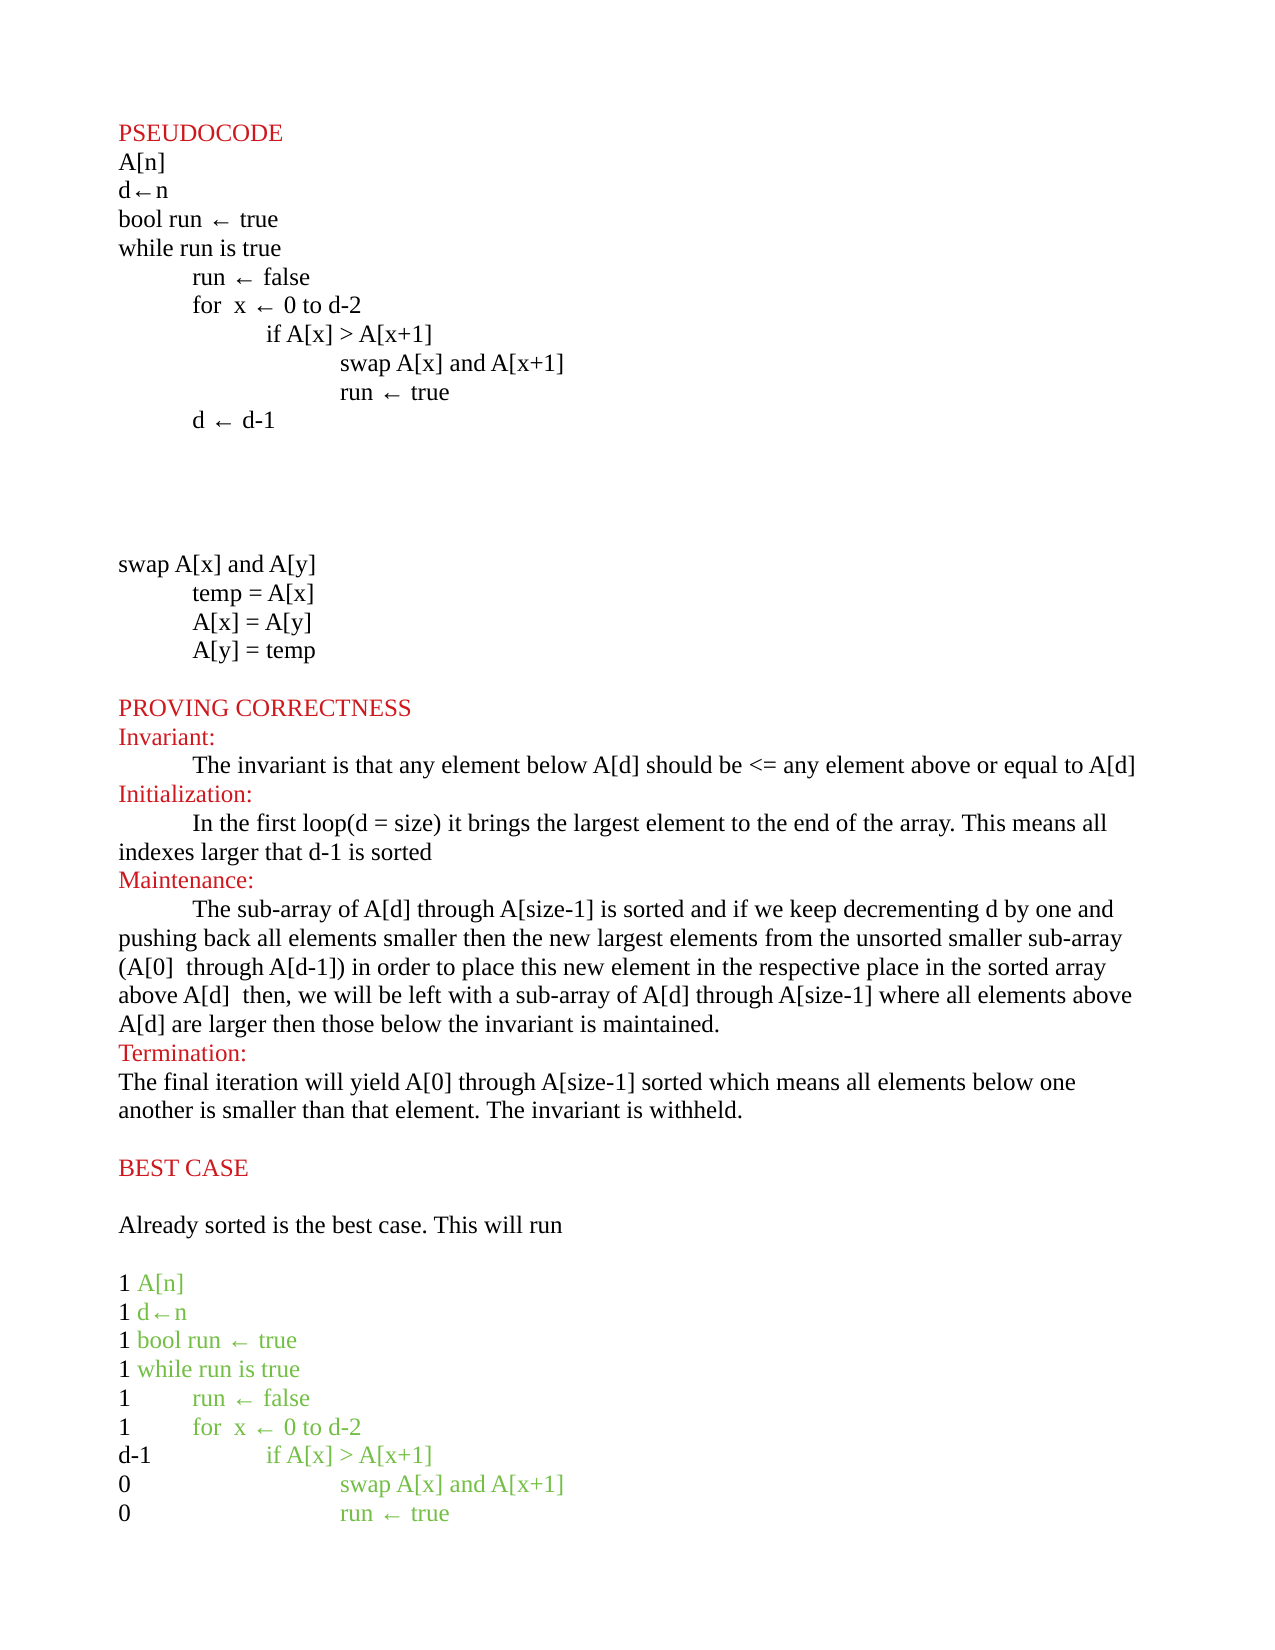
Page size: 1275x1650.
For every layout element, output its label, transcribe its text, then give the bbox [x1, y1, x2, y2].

text 1 run ← false [118, 1383, 1157, 1412]
text run ← true [118, 377, 1157, 406]
text The sub-array of A[d] through A[size-1] is sorted and if we keep decrementing d by one and pushing back all elements smaller then the new largest elements from the unsorted smaller sub-array (A[0] through A[d-1]) in order to place this new element in the respective place in the sorted array above A[d] then, we will be left with a sub-array of A[d] through A[size-1] where all elements above A[d] are larger then those below the invariant is maintained. [118, 894, 1157, 1038]
text d←n [118, 176, 1157, 204]
text swap A[x] and A[x+1] [118, 348, 1157, 377]
text Invariant: [118, 722, 1157, 751]
text PSEUDOCODE [118, 118, 1157, 147]
text 0 run ← true [118, 1498, 1157, 1527]
text A[n] [118, 147, 1157, 176]
text swap A[x] and A[y] [118, 549, 1157, 578]
text A[y] = temp [118, 636, 1157, 664]
text 1 while run is true [118, 1354, 1157, 1383]
text Maintenance: [118, 866, 1157, 894]
text 1 d←n [118, 1297, 1157, 1326]
text 1 bool run ← true [118, 1326, 1157, 1354]
text 1 for x ← 0 to d-2 [118, 1412, 1157, 1441]
text The invariant is that any element below A[d] should be <= any element above or equal to A[d] [118, 751, 1157, 779]
text 0 swap A[x] and A[x+1] [118, 1469, 1157, 1498]
text bool run ← true [118, 204, 1157, 233]
text if A[x] > A[x+1] [118, 319, 1157, 348]
text Already sorted is the best case. This will run [118, 1211, 1157, 1239]
text A[x] = A[y] [118, 607, 1157, 636]
text d-1 if A[x] > A[x+1] [118, 1441, 1157, 1469]
text PROVING CORRECTNESS [118, 693, 1157, 722]
text 1 A[n] [118, 1268, 1157, 1297]
text In the first loop(d = size) it brings the largest element to the end of the array. This means all indexes larger that d-1 is sorted [118, 808, 1157, 866]
text temp = A[x] [118, 578, 1157, 607]
text The final iteration will yield A[0] through A[size-1] sorted which means all elements below one another is smaller than that element. The invariant is withheld. [118, 1067, 1157, 1124]
text for x ← 0 to d-2 [118, 291, 1157, 319]
text Termination: [118, 1038, 1157, 1067]
text BEST CASE [118, 1153, 1157, 1182]
text run ← false [118, 262, 1157, 291]
text d ← d-1 [118, 406, 1157, 434]
text while run is true [118, 233, 1157, 262]
text Initialization: [118, 779, 1157, 808]
